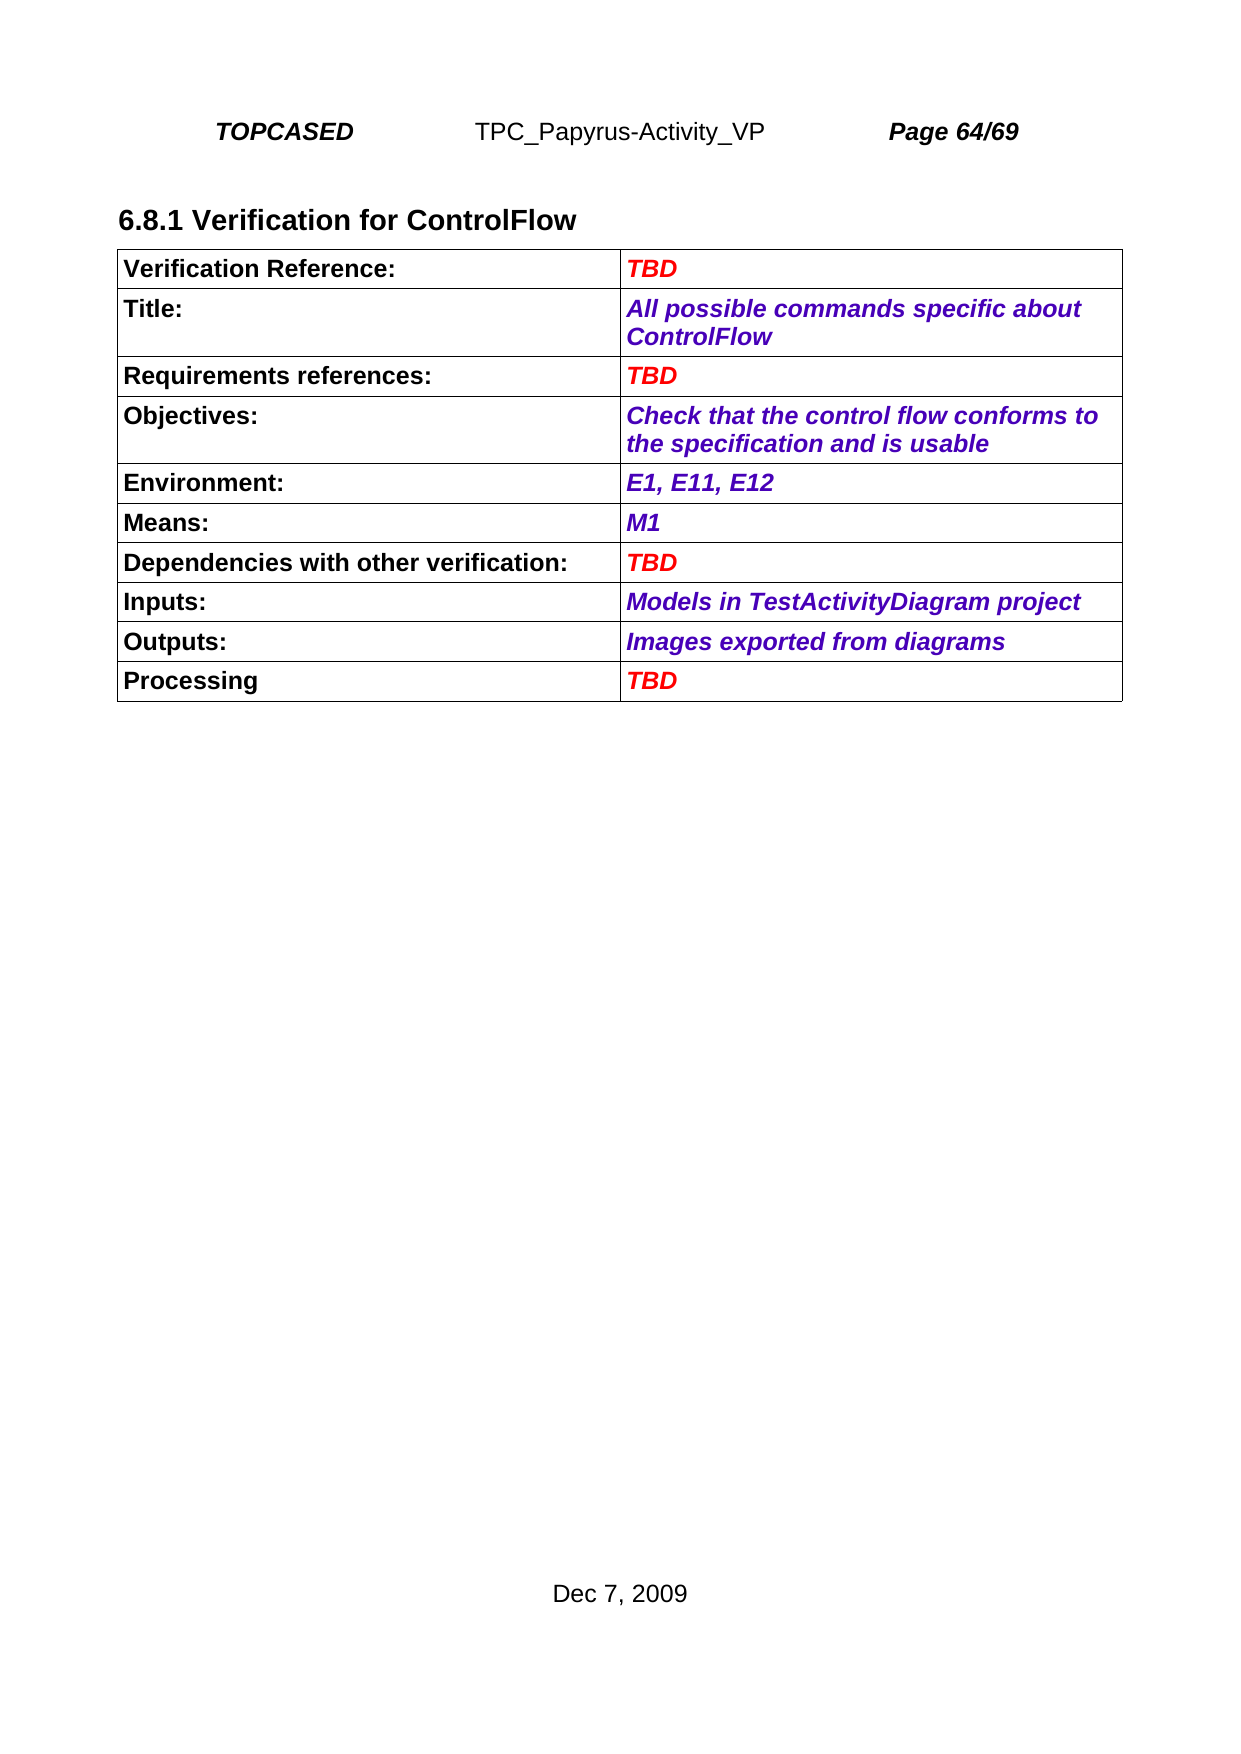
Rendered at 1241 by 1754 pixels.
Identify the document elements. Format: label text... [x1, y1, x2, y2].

table_cell Images exported from diagrams [621, 622, 1122, 661]
table_cell TBD [621, 357, 1122, 396]
table_cell All possible commands specific about ControlFlow [621, 289, 1122, 356]
table_cell M1 [621, 504, 1122, 542]
table_cell Models in TestActivityDiagram project [621, 583, 1122, 621]
subtitle Verification for ControlFlow [118, 204, 1122, 236]
table_cell TBD [621, 662, 1122, 701]
table_cell Requirements references: [118, 357, 620, 396]
table_cell Means: [118, 504, 620, 542]
table_cell Title: [118, 289, 620, 356]
table_header TBD [621, 250, 1122, 288]
table_header Verification Reference: [118, 250, 620, 288]
table_cell TBD [621, 543, 1122, 582]
table_cell Outputs: [118, 622, 620, 661]
table_cell Check that the control flow conforms to the specification and is usable [621, 397, 1122, 463]
table_cell Inputs: [118, 583, 620, 621]
table_cell Objectives: [118, 397, 620, 463]
table_cell Dependencies with other verification: [118, 543, 620, 582]
table_cell Processing [118, 662, 620, 701]
table_cell Environment: [118, 464, 620, 503]
table_cell E1, E11, E12 [621, 464, 1122, 503]
